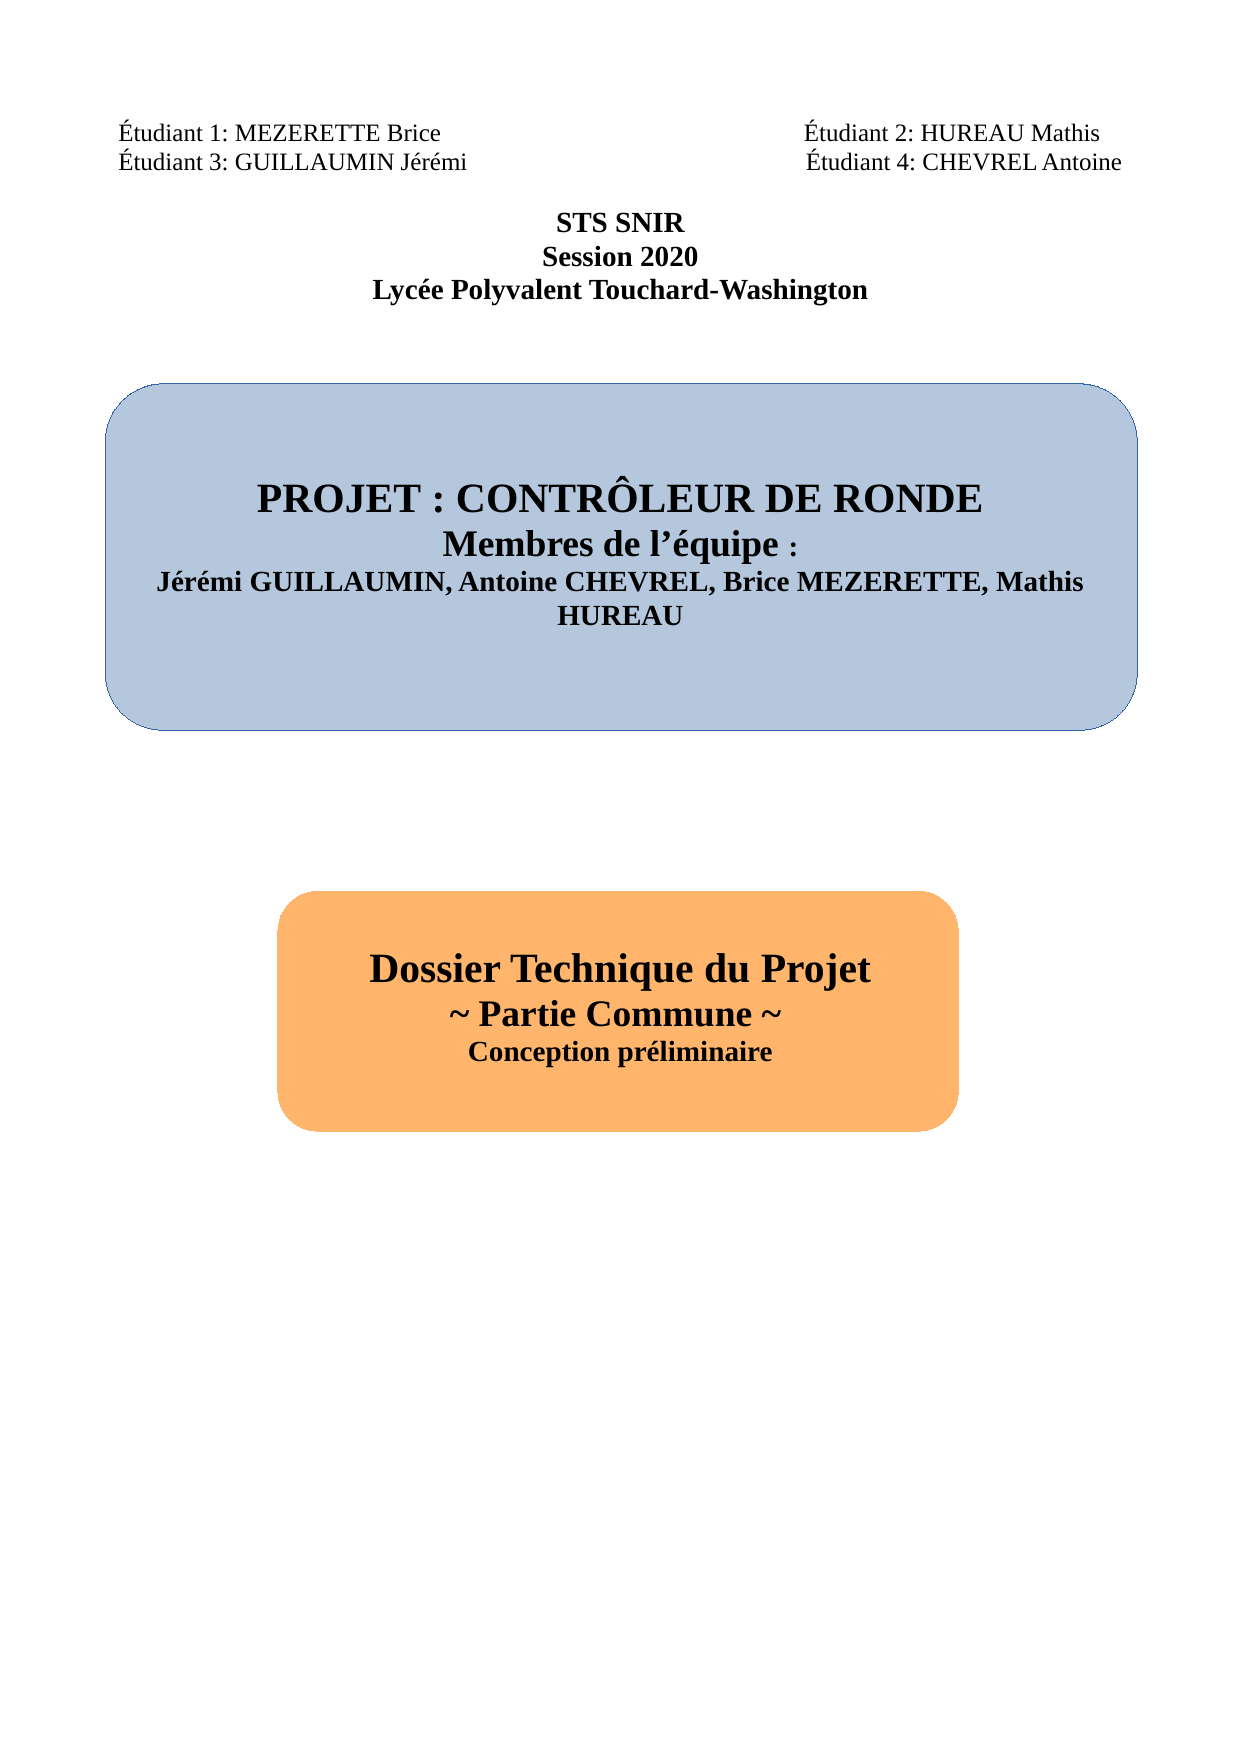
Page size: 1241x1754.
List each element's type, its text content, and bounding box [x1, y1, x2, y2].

text Lycée Polyvalent Touchard-Washington [118, 272, 1122, 306]
text Conception préliminaire [959, 1034, 1122, 1068]
text Dossier Technique du Projet [959, 943, 1122, 991]
text ~ Partie Commune ~ [959, 991, 1122, 1034]
text Conception préliminaire [118, 1034, 277, 1068]
text STS SNIR [118, 205, 1122, 239]
text Dossier Technique du Projet [118, 943, 277, 991]
text ~ Partie Commune ~ [118, 991, 277, 1034]
text Session 2020 [118, 239, 1122, 272]
